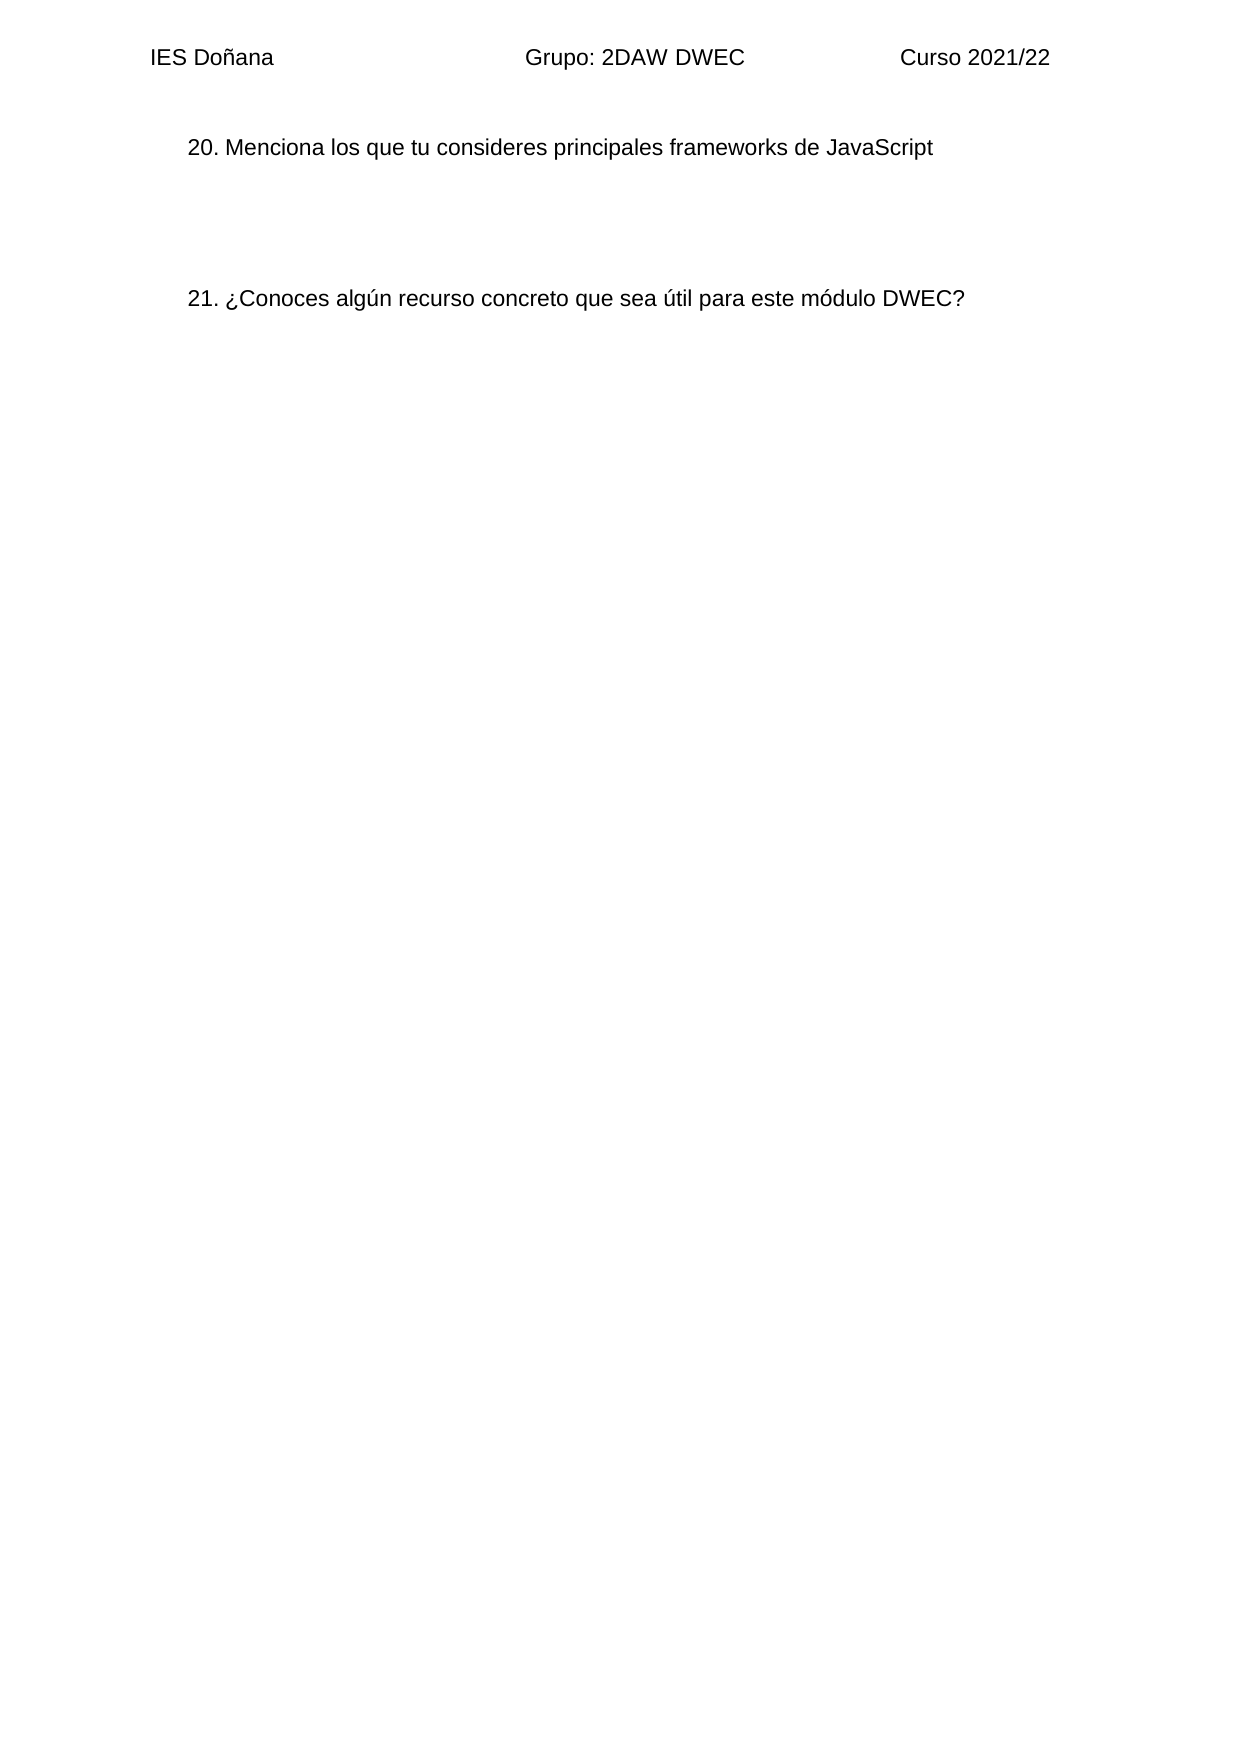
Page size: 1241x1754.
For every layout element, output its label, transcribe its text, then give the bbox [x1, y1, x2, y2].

list ¿Conoces algún recurso concreto que sea útil para este módulo DWEC? [187, 284, 1090, 311]
list Menciona los que tu consideres principales frameworks de JavaScript [187, 133, 1090, 160]
